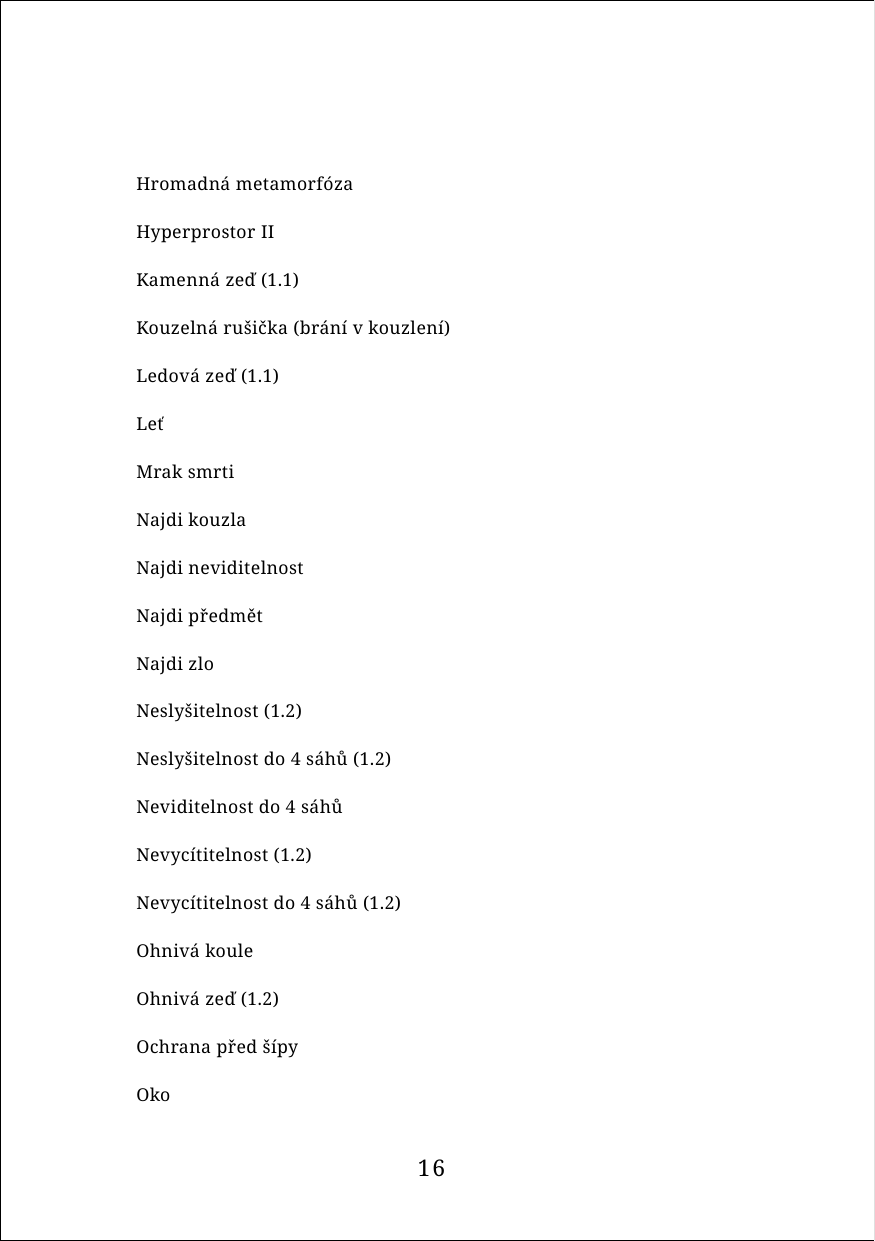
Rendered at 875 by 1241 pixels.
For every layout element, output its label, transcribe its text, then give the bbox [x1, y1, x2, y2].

text Neslyšitelnost do 4 sáhů (1.2) [136, 747, 756, 771]
text Ochrana před šípy [136, 1034, 756, 1058]
text Hyperprostor II [136, 220, 756, 244]
text Leť [136, 411, 756, 436]
text Neviditelnost do 4 sáhů [136, 795, 756, 819]
text Najdi zlo [136, 651, 756, 675]
text Najdi kouzla [136, 507, 756, 531]
text Neslyšitelnost (1.2) [136, 699, 756, 723]
text Ledová zeď (1.1) [136, 363, 756, 388]
text Nevycítitelnost (1.2) [136, 843, 756, 867]
text Hromadná metamorfóza [136, 172, 756, 196]
text Oko [136, 1082, 756, 1106]
text Kamenná zeď (1.1) [136, 268, 756, 292]
text Mrak smrti [136, 459, 756, 483]
text Najdi předmět [136, 603, 756, 627]
text Najdi neviditelnost [136, 555, 756, 579]
text Ohnivá koule [136, 938, 756, 963]
text Nevycítitelnost do 4 sáhů (1.2) [136, 891, 756, 915]
text Kouzelná rušička (brání v kouzlení) [136, 316, 756, 340]
text Ohnivá zeď (1.2) [136, 986, 756, 1011]
